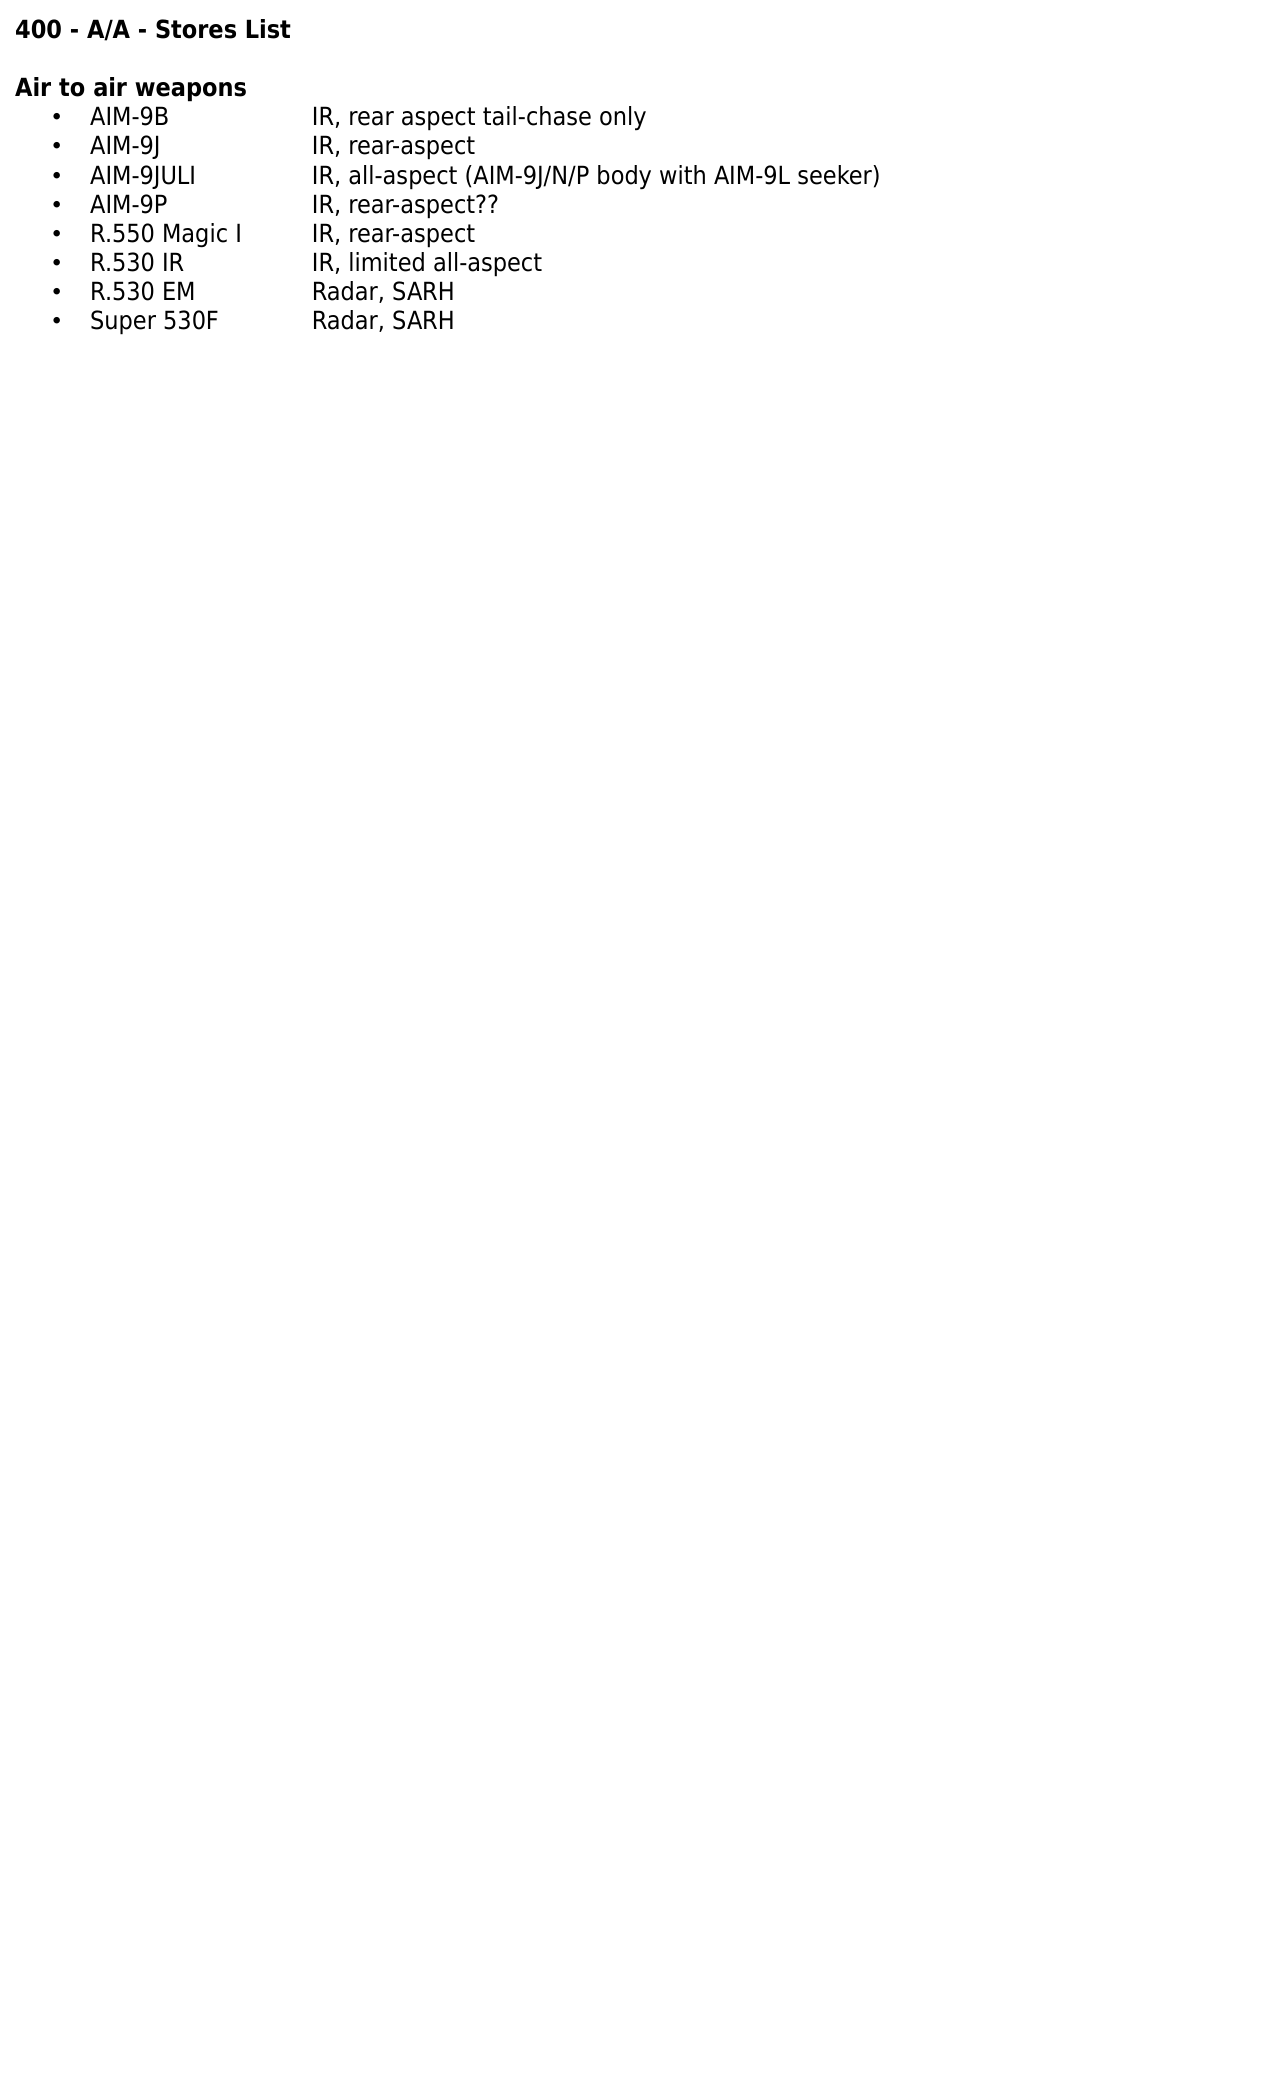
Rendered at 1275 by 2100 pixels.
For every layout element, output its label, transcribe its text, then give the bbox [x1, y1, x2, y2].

list R.530 IR IR, limited all-aspect [52, 248, 1260, 277]
list AIM-9J IR, rear-aspect [52, 132, 1260, 161]
list AIM-9JULI IR, all-aspect (AIM-9J/N/P body with AIM-9L seeker) [52, 161, 1260, 190]
text 400 - A/A - Stores List [15, 15, 1260, 44]
text Air to air weapons [15, 73, 1260, 102]
list R.530 EM Radar, SARH [52, 277, 1260, 307]
list Super 530F Radar, SARH [52, 307, 1260, 336]
list R.550 Magic I IR, rear-aspect [52, 219, 1260, 248]
list AIM-9B IR, rear aspect tail-chase only [52, 102, 1260, 132]
list AIM-9P IR, rear-aspect?? [52, 190, 1260, 219]
